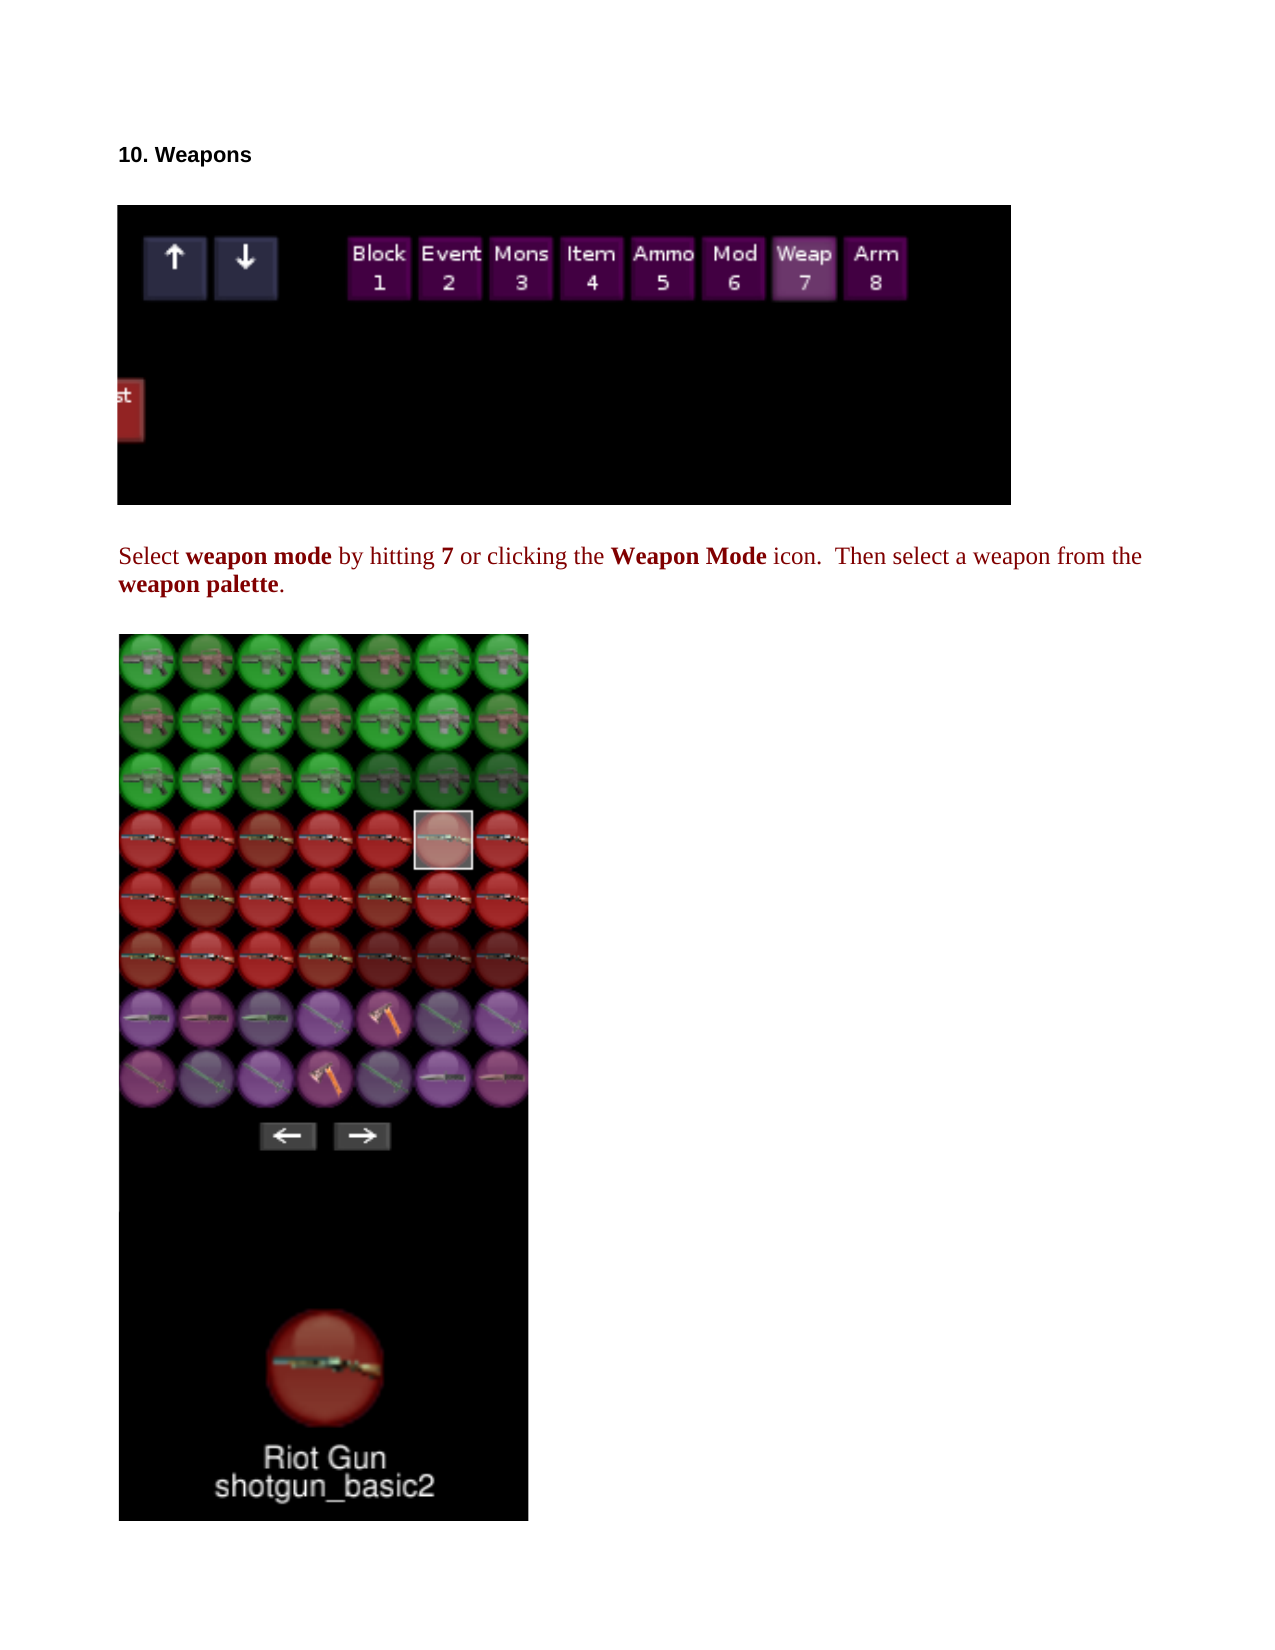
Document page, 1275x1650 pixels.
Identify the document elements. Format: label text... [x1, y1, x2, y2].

subtitle 10. Weapons [118, 143, 1157, 168]
picture [118, 634, 529, 1521]
picture [117, 205, 1011, 505]
text Select weapon mode by hitting 7 or clicking the Weapon Mode icon. Then select a weapon from the weapon palette. [118, 542, 1157, 597]
